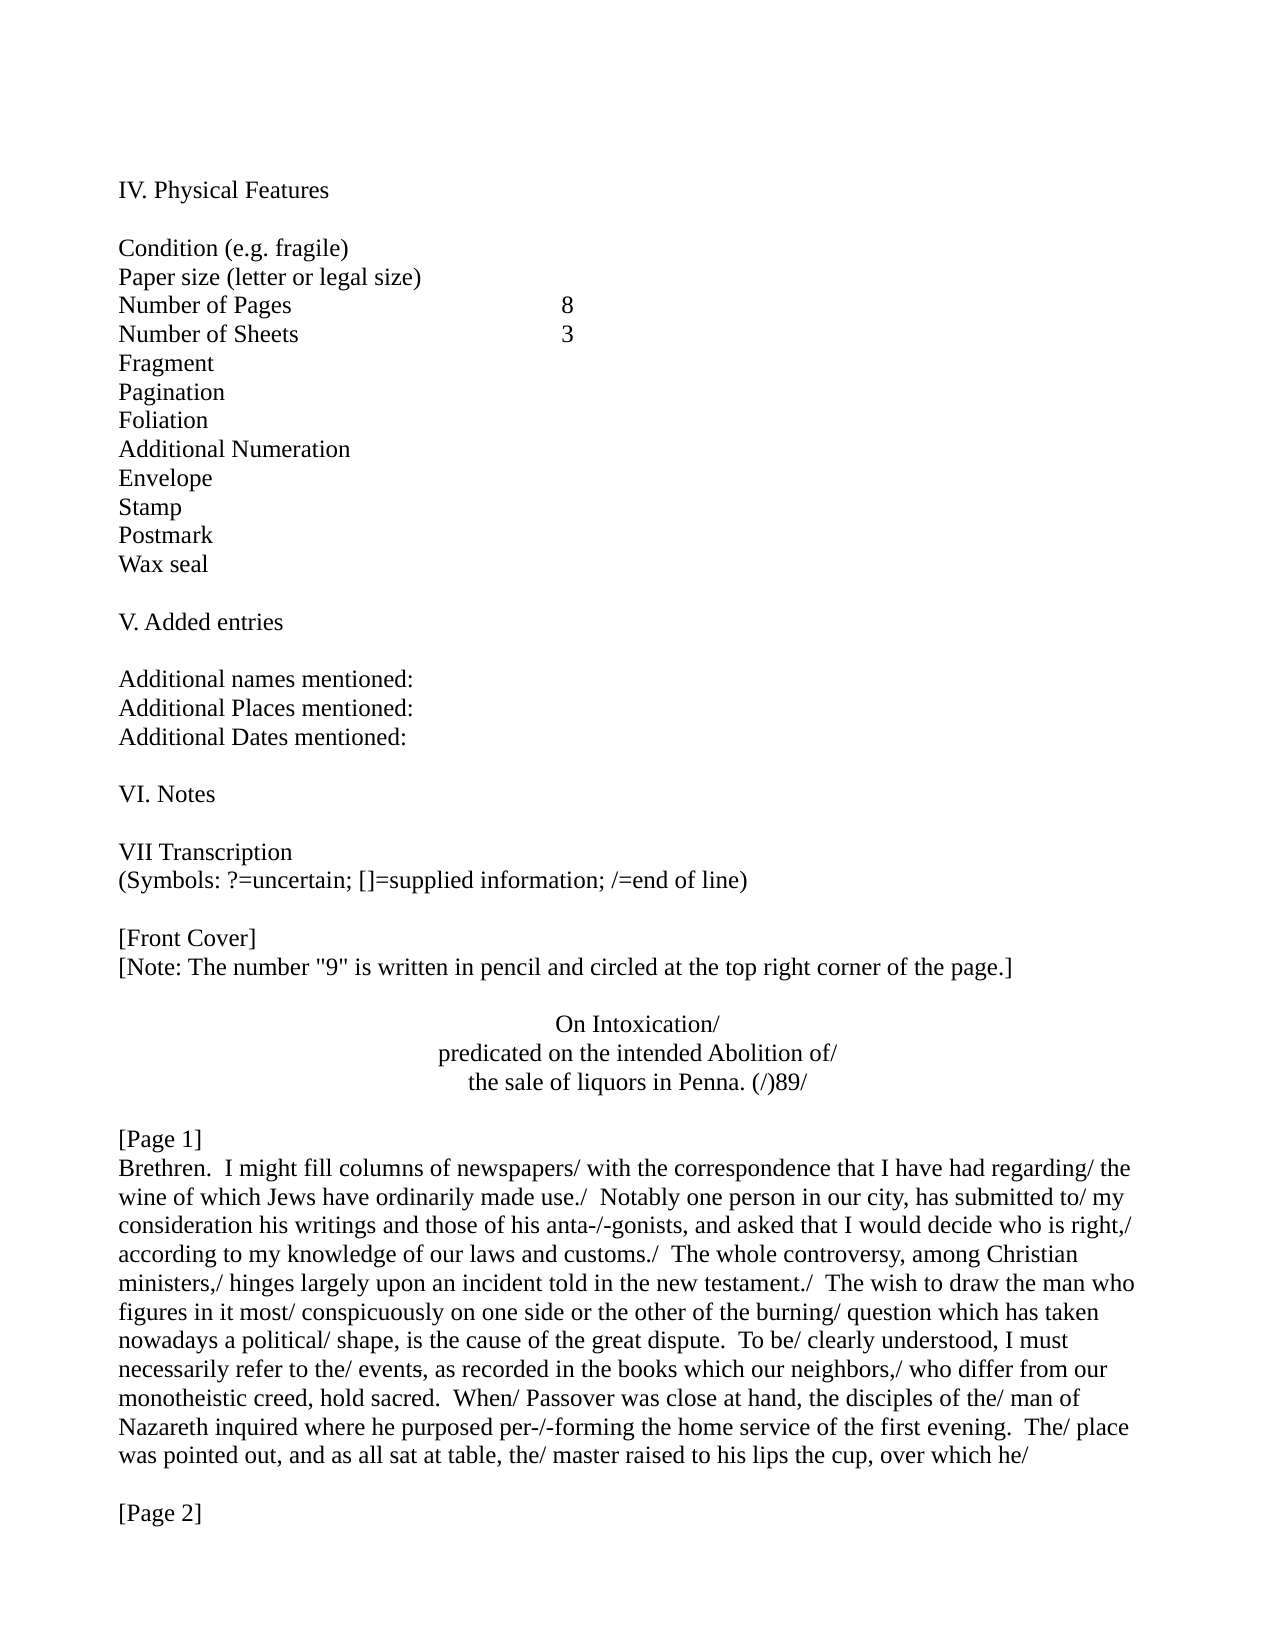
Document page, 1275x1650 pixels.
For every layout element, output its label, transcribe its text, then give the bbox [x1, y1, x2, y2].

text [Page 2] [118, 1498, 1157, 1527]
text Stamp [118, 492, 1157, 521]
text V. Added entries [118, 607, 1157, 636]
text Condition (e.g. fragile) [118, 233, 1157, 262]
text Envelope [118, 463, 1157, 492]
text (Symbols: ?=uncertain; []=supplied information; /=end of line) [118, 866, 1157, 894]
text Fragment [118, 348, 1157, 377]
text [Note: The number "9" is written in pencil and circled at the top right corner of the page.] [118, 952, 1157, 981]
text Pagination [118, 377, 1157, 406]
text the sale of liquors in Penna. (/)89/ [118, 1067, 1157, 1096]
text predicated on the intended Abolition of/ [118, 1038, 1157, 1067]
text Number of Sheets 3 [118, 319, 1157, 348]
text Additional Places mentioned: [118, 693, 1157, 722]
text Additional names mentioned: [118, 664, 1157, 693]
text [Page 1] [118, 1124, 1157, 1153]
text [Front Cover] [118, 923, 1157, 952]
text VI. Notes [118, 779, 1157, 808]
text Postma rk [118, 521, 1157, 549]
text On Intoxication/ [118, 1009, 1157, 1038]
text IV. Physical Features [118, 176, 1157, 204]
text Additional Numeration [118, 434, 1157, 463]
text Number of Pages 8 [118, 291, 1157, 319]
text Paper size (letter or legal size) [118, 262, 1157, 291]
text Additional Dates mentioned: [118, 722, 1157, 751]
text Wax seal [118, 549, 1157, 578]
text VII Transcription [118, 837, 1157, 866]
text Brethren. I might fill columns of newspapers/ with the correspondence that I have had regarding/ the wine of which Jews have ordinarily made use./ Notably one person in our city, has submitted to/ my consideration his writings and those of his anta-/-gonists, and asked that I would decide who is right,/ according to my knowledge of our laws and customs./ The whole controversy, among Christian ministers,/ hinges largely upon an incident told in the new testament./ The wish to draw the man who figures in it most/ conspicuously on one side or the other of the burning/ question which has taken nowadays a political/ shape, is the cause of the great dispute. To be/ clearly understood, I must necessarily refer to the/ events, as recorded in the books which our neighbors,/ who differ from our monotheistic creed, hold sacred. When/ Passover was close at hand, the disciples of the/ man of Nazareth inquired where he purposed per-/-forming the home service of the first evening. The/ place was pointed out, and as all sat at table, the/ master raised to his lips the cup, over which he/ [118, 1153, 1157, 1469]
text Foliation [118, 406, 1157, 434]
